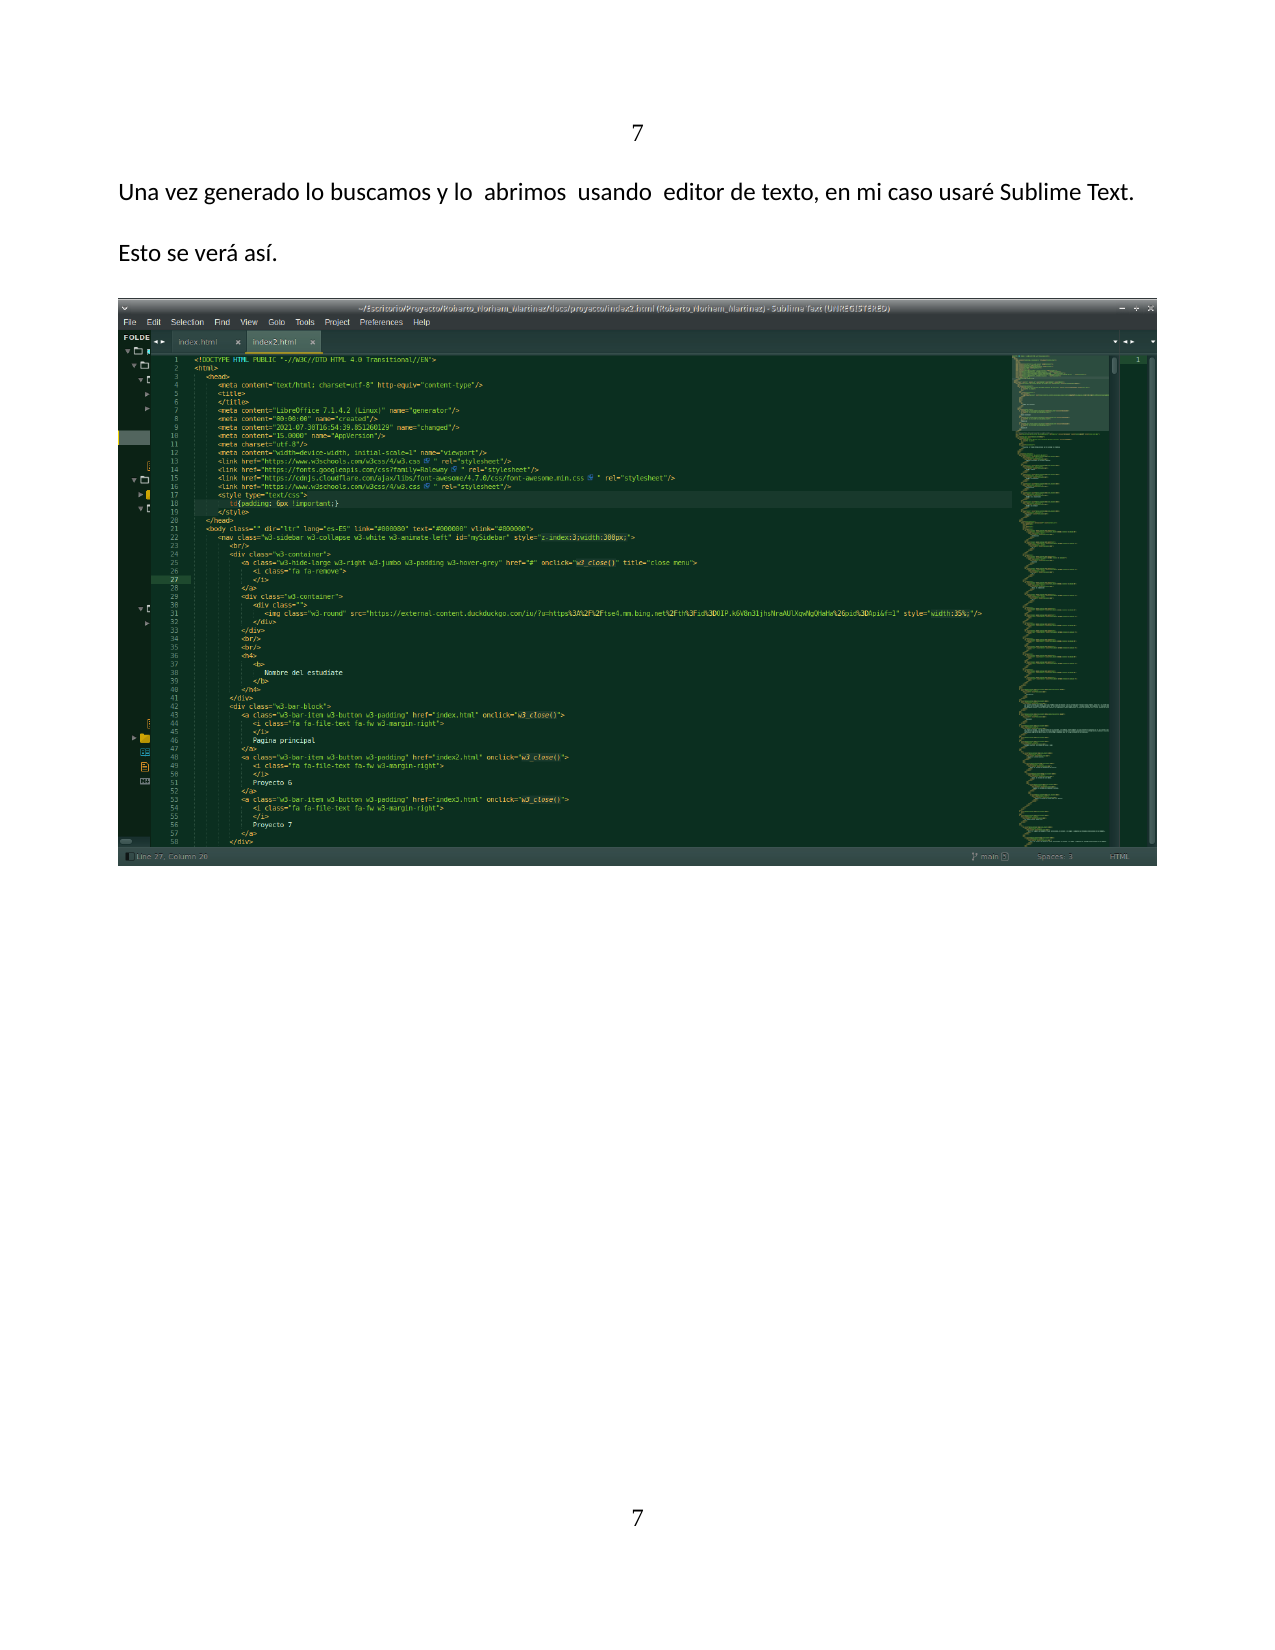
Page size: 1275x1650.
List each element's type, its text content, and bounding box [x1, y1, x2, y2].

picture [118, 298, 1157, 866]
text Una vez generado lo buscamos y lo abrimos usando editor de texto, en mi caso usaré Sublime Text. Esto se verá así. [118, 176, 1157, 268]
